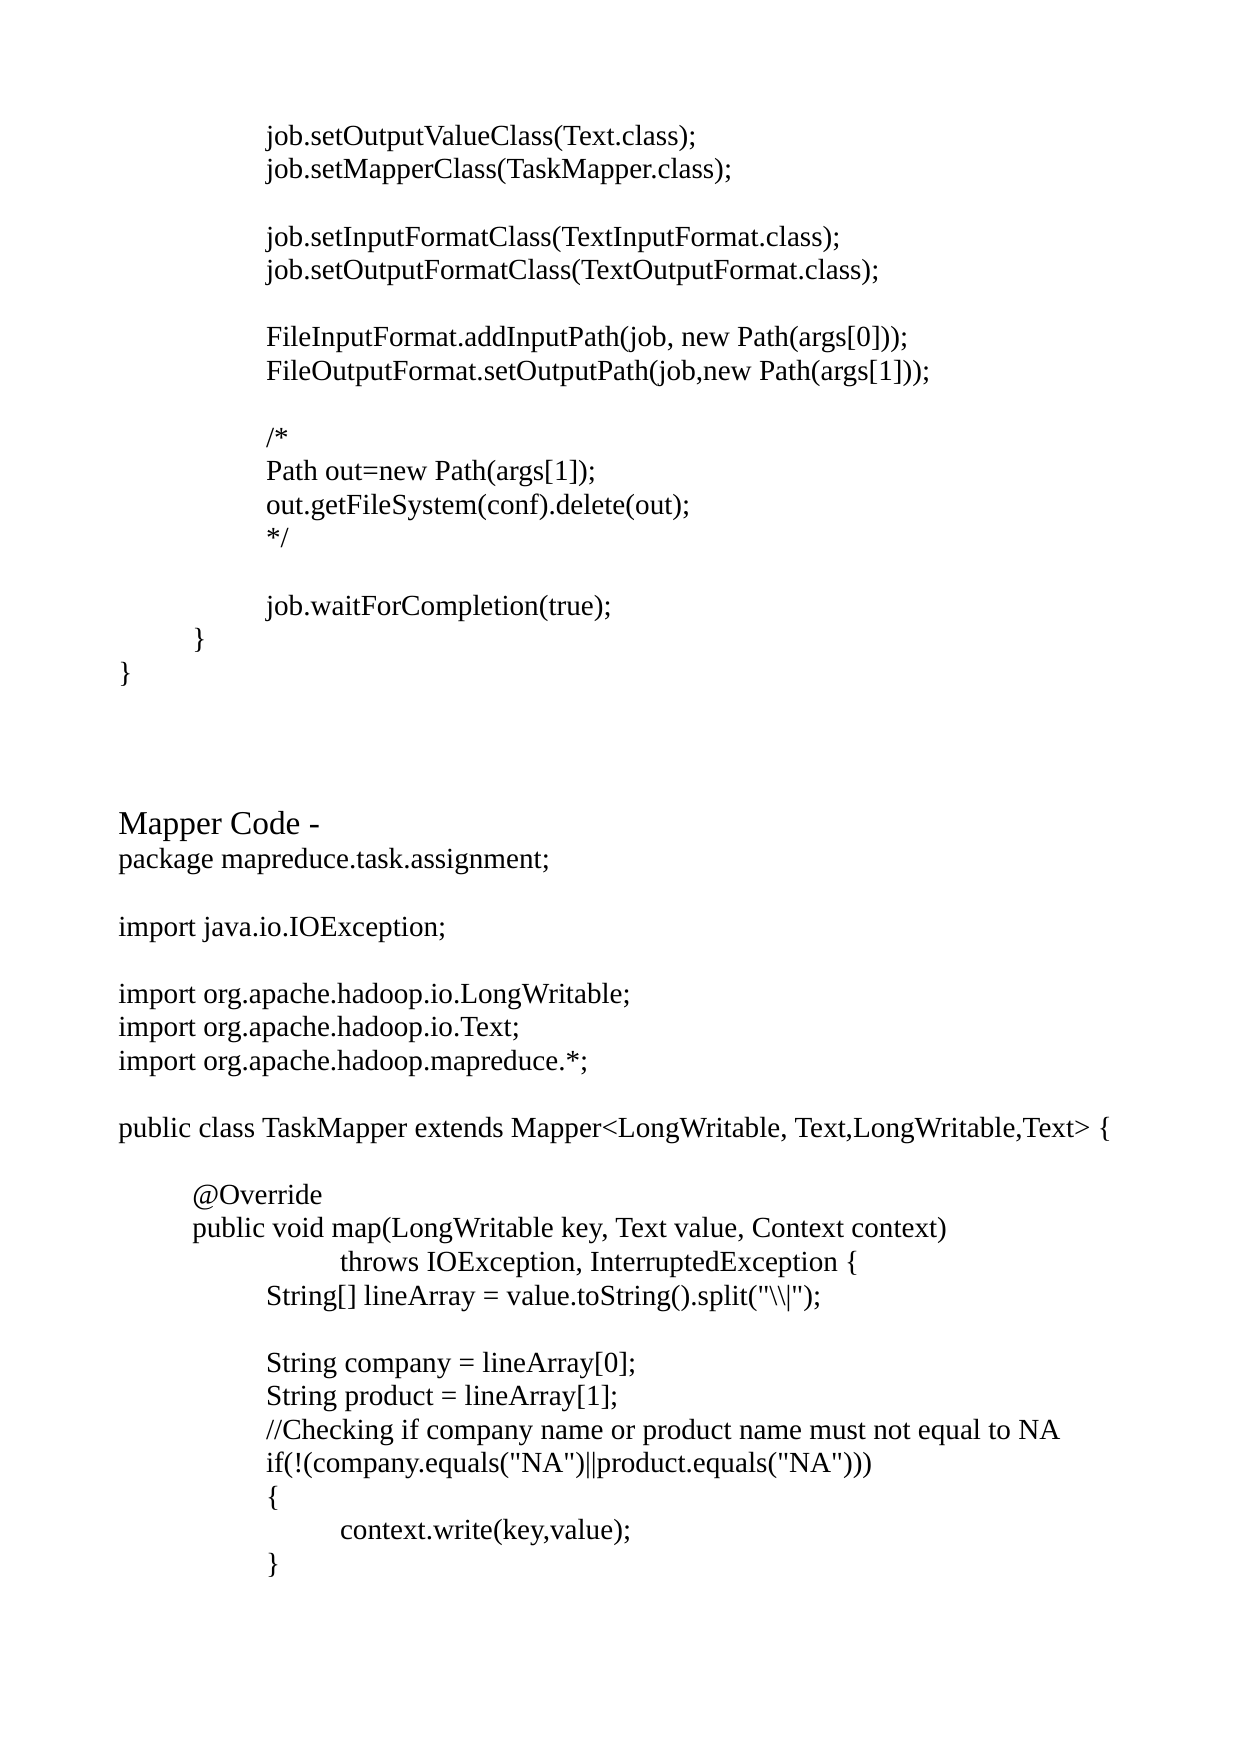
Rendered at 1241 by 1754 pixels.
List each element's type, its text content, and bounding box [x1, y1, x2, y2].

text FileInputFormat.addInputPath(job, new Path(args[0])); [118, 319, 1122, 353]
text throws IOException, InterruptedException { [118, 1244, 1122, 1278]
text String company = lineArray[0]; [118, 1345, 1122, 1378]
text Mapper Code - [118, 803, 1122, 842]
text { [118, 1479, 1122, 1512]
text Path out=new Path(args[1]); [118, 453, 1122, 487]
text job.waitForCompletion(true); [118, 588, 1122, 621]
text } [118, 1546, 1122, 1579]
text job.setOutputFormatClass(TextOutputFormat.class); [118, 252, 1122, 286]
text FileOutputFormat.setOutputPath(job,new Path(args[1])); [118, 353, 1122, 386]
text /* [118, 420, 1122, 453]
text package mapreduce.task.assignment; [118, 842, 1122, 875]
text job.setInputFormatClass(TextInputFormat.class); [118, 219, 1122, 252]
text public class TaskMapper extends Mapper<LongWritable, Text,LongWritable,Text> { [118, 1110, 1122, 1143]
text import java.io.IOException; [118, 909, 1122, 942]
text out.getFileSystem(conf).delete(out); [118, 487, 1122, 521]
text */ [118, 521, 1122, 554]
text @Override [118, 1177, 1122, 1211]
text job.setOutputValueClass(Text.class); [118, 118, 1122, 152]
text String[] lineArray = value.toString().split("\\|"); [118, 1278, 1122, 1311]
text String product = lineArray[1]; [118, 1378, 1122, 1412]
text } [118, 621, 1122, 655]
text } [118, 655, 1122, 688]
text //Checking if company name or product name must not equal to NA [118, 1412, 1122, 1445]
text import org.apache.hadoop.io.LongWritable; [118, 976, 1122, 1009]
text import org.apache.hadoop.io.Text; [118, 1009, 1122, 1043]
text context.write(key,value); [118, 1512, 1122, 1546]
text import org.apache.hadoop.mapreduce.*; [118, 1043, 1122, 1076]
text job.setMapperClass(TaskMapper.class); [118, 152, 1122, 185]
text if(!(company.equals("NA")||product.equals("NA"))) [118, 1445, 1122, 1479]
text public void map(LongWritable key, Text value, Context context) [118, 1211, 1122, 1244]
